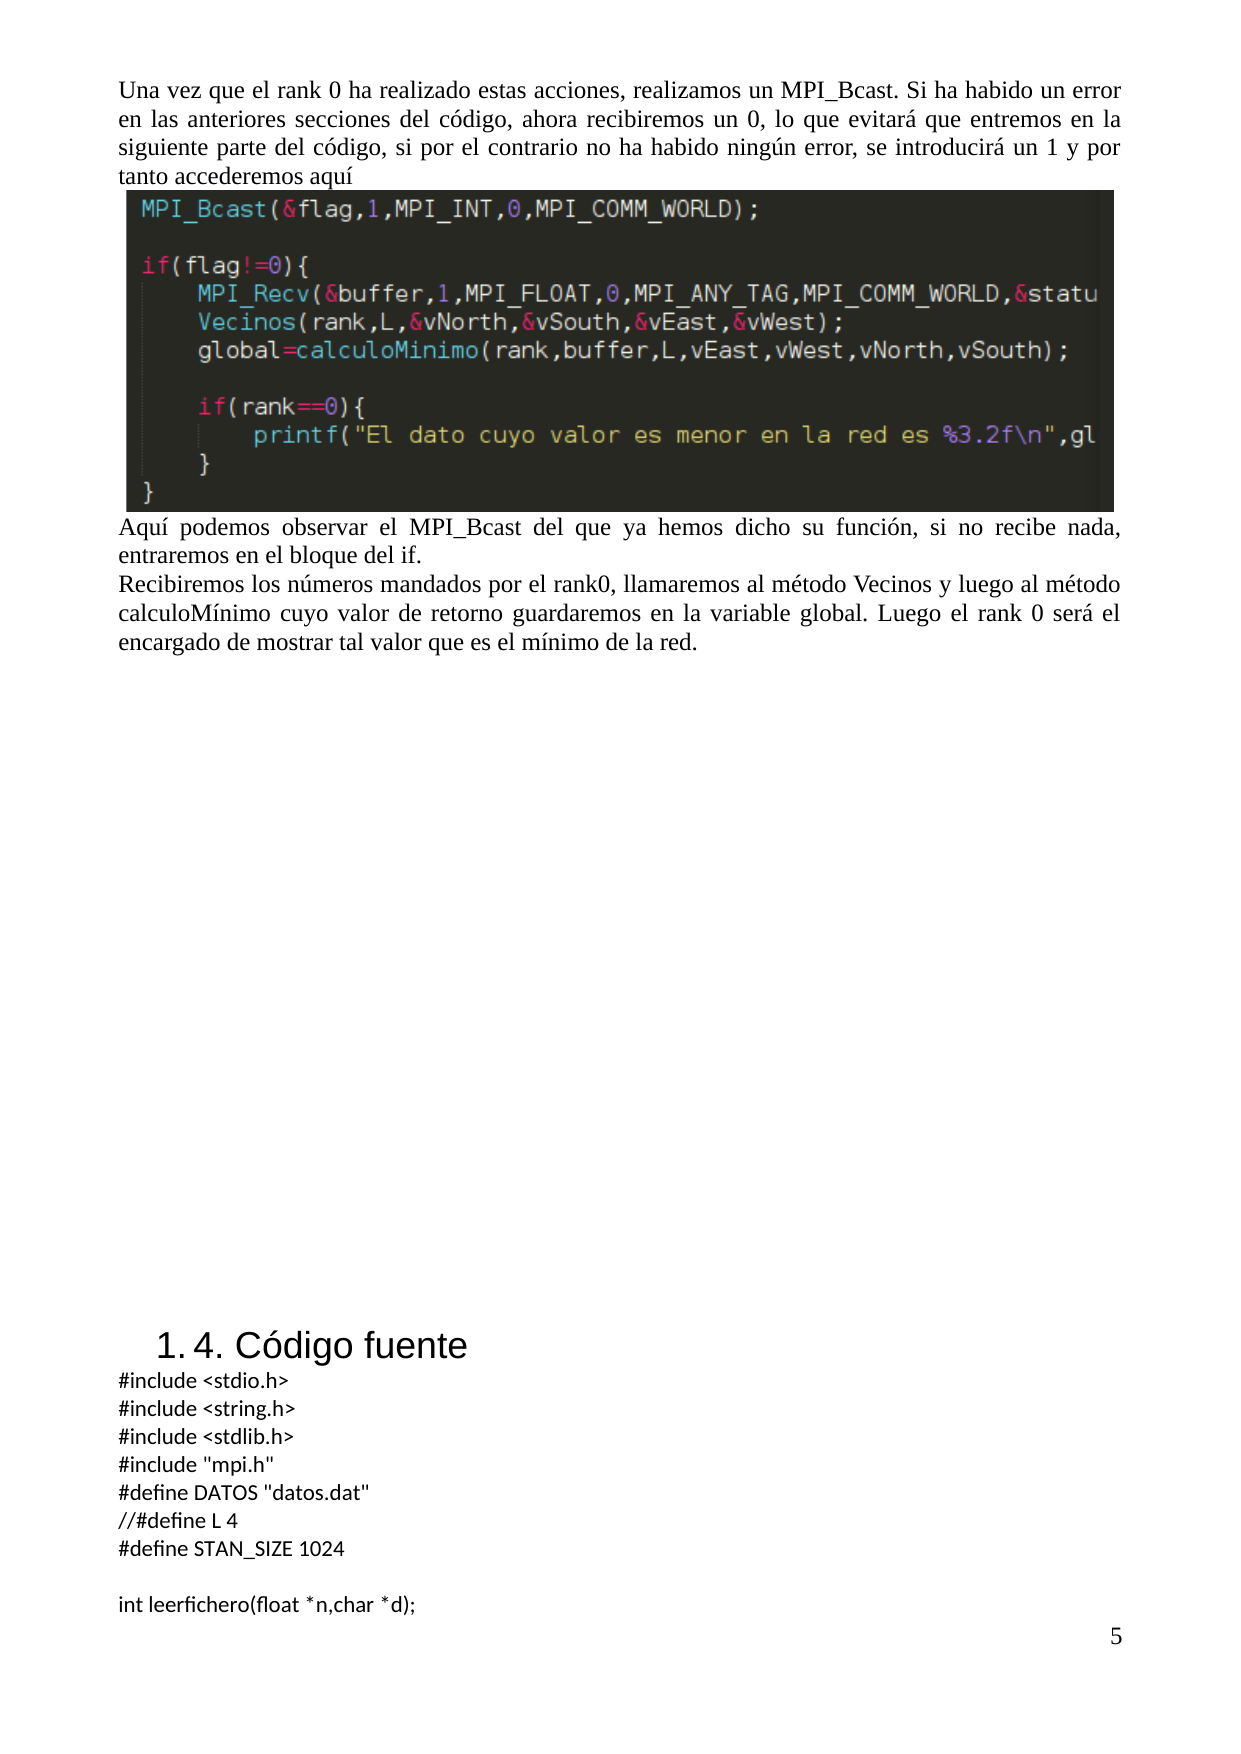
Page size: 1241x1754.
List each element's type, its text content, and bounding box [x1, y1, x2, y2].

text #define STAN_SIZE 1024 [118, 1534, 1122, 1562]
text //#define L 4 [118, 1506, 1122, 1534]
list 4. Código fuente [156, 1323, 1122, 1366]
text #include "mpi.h" [118, 1450, 1122, 1478]
text Recibiremos los números mandados por el rank0, llamaremos al método Vecinos y luego al método calculoMínimo cuyo valor de retorno guardaremos en la variable global. Luego el rank 0 será el encargado de mostrar tal valor que es el mínimo de la red. [118, 569, 1122, 656]
text #include <stdio.h> [118, 1366, 1122, 1394]
text #include <stdlib.h> [118, 1422, 1122, 1450]
text Aquí podemos observar el MPI_Bcast del que ya hemos dicho su función, si no recibe nada, entraremos en el bloque del if. [118, 219, 1122, 569]
text #define DATOS "datos.dat" [118, 1478, 1122, 1506]
text Una vez que el rank 0 ha realizado estas acciones, realizamos un MPI_Bcast. Si ha habido un error en las anteriores secciones del código, ahora recibiremos un 0, lo que evitará que entremos en la siguiente parte del código, si por el contrario no ha habido ningún error, se introducirá un 1 y por tanto accederemos aquí [118, 75, 1122, 190]
text int leerfichero(float *n,char *d); [118, 1590, 1122, 1618]
text #include <string.h> [118, 1394, 1122, 1422]
